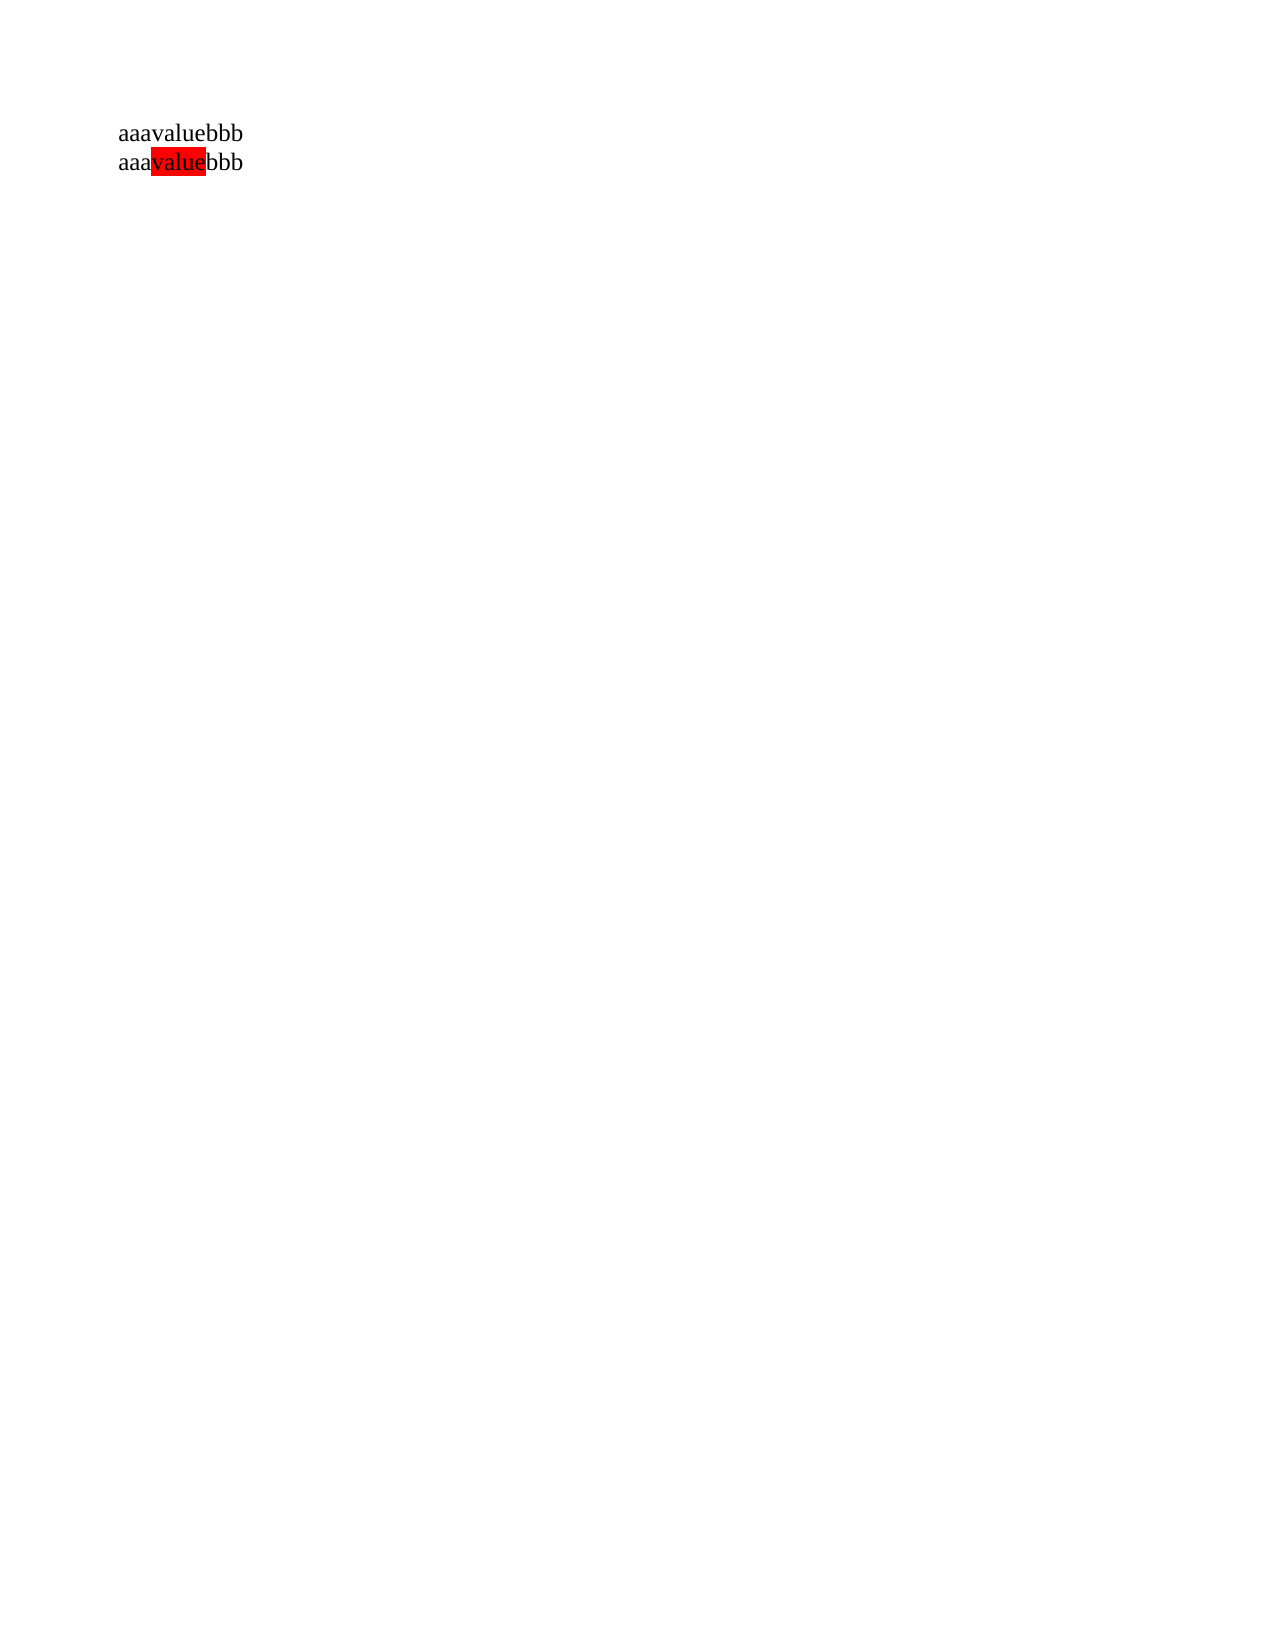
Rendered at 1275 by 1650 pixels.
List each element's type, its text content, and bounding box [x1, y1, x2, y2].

text aaavaluebbb [118, 118, 1157, 147]
text aaavaluebbb [118, 147, 1157, 176]
